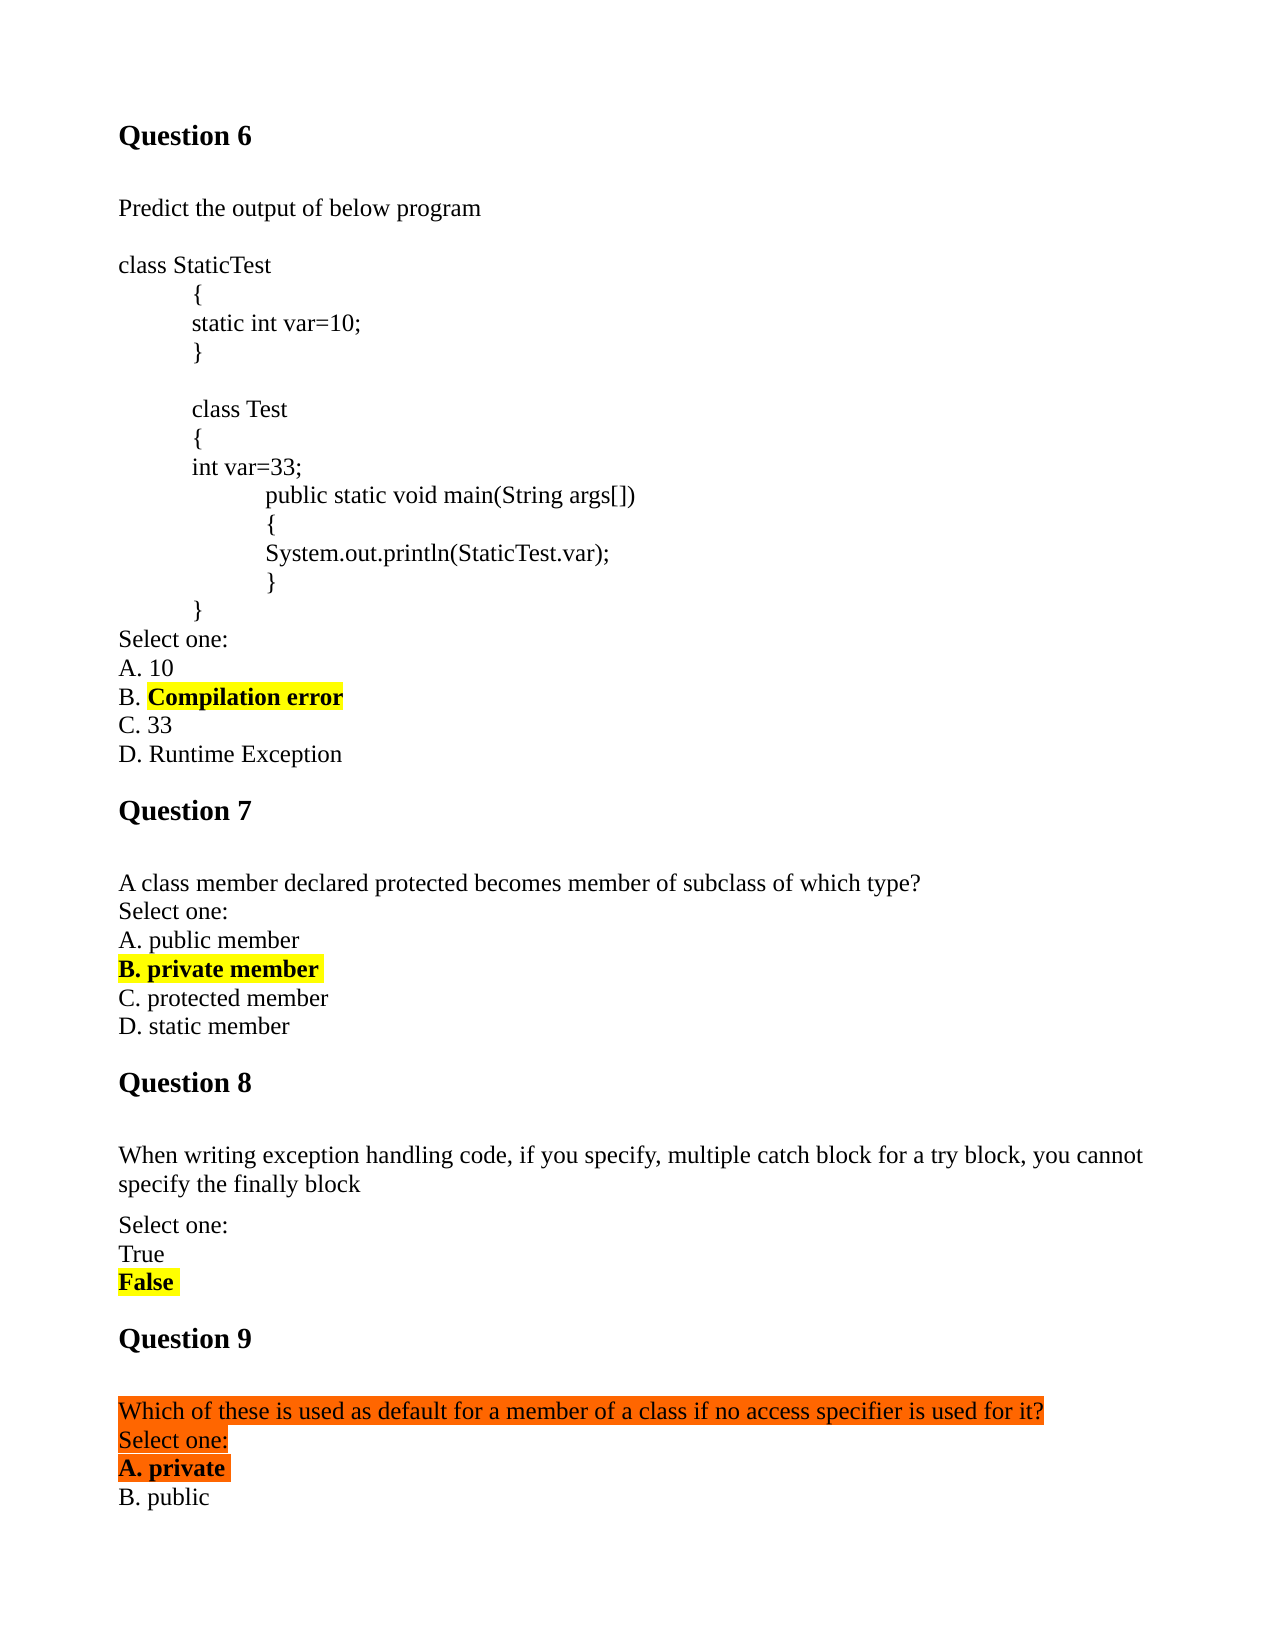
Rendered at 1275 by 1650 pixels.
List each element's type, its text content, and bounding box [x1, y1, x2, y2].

text } [192, 595, 1157, 624]
text Select one: [118, 624, 1157, 653]
text Select one: [118, 1210, 1157, 1239]
text A class member declared protected becomes member of subclass of which type? [118, 868, 1157, 896]
text int var=33; [192, 452, 1157, 480]
text B. private member [118, 954, 1157, 983]
text Select one: [118, 1425, 1157, 1453]
text class StaticTest [118, 250, 1157, 279]
text True [118, 1239, 1157, 1267]
text When writing exception handling code, if you specify, multiple catch block for a try block, you cannot specify the finally block [118, 1140, 1157, 1197]
text A. private [118, 1453, 1157, 1482]
text D. Runtime Exception [118, 739, 1157, 768]
text Predict the output of below program [118, 193, 1157, 222]
subtitle Question 6 [118, 118, 1157, 152]
text public static void main(String args[]) [265, 480, 1157, 509]
text { [192, 423, 1157, 452]
text C. protected member [118, 983, 1157, 1011]
text } [265, 567, 1157, 595]
text A. public member [118, 925, 1157, 954]
subtitle Question 8 [118, 1065, 1157, 1099]
text B. public [118, 1482, 1157, 1511]
text Which of these is used as default for a member of a class if no access specifier is used for it? [118, 1396, 1157, 1425]
text { [192, 279, 1157, 308]
text False [118, 1267, 1157, 1296]
text { [265, 509, 1157, 538]
text Select one: [118, 896, 1157, 925]
text } [192, 337, 1157, 365]
subtitle Question 7 [118, 793, 1157, 826]
text D. static member [118, 1011, 1157, 1040]
text B. Compilation error [118, 682, 1157, 710]
text static int var=10; [192, 308, 1157, 337]
text class Test [192, 394, 1157, 423]
text C. 33 [118, 710, 1157, 739]
text A. 10 [118, 653, 1157, 682]
subtitle Question 9 [118, 1321, 1157, 1355]
text System.out.println(StaticTest.var); [265, 538, 1157, 567]
